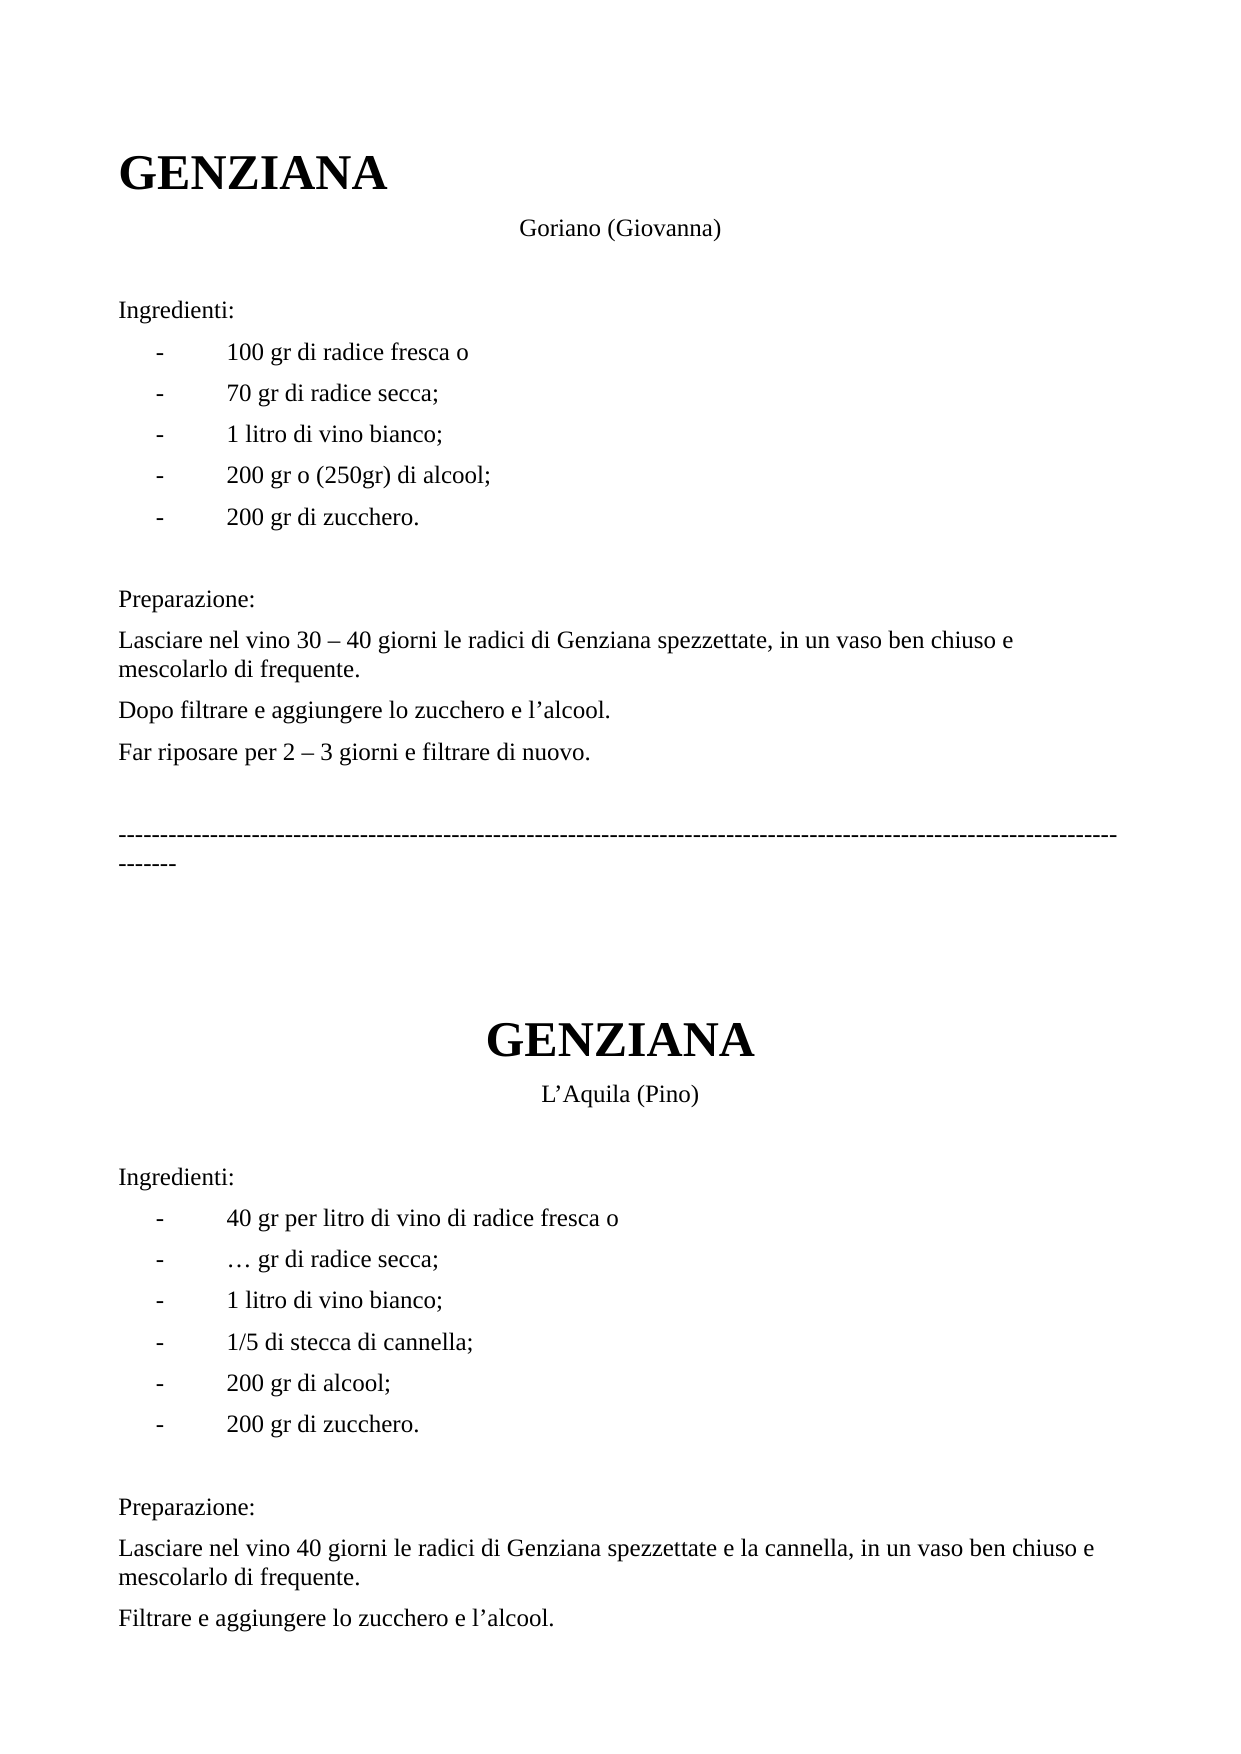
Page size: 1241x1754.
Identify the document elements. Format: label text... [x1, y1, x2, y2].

text Dopo filtrare e aggiungere lo zucchero e l’alcool. [118, 696, 1122, 724]
text ------------------------------------------------------------------------------------------------------------------------------- [118, 819, 1122, 877]
text Goriano (Giovanna) [118, 213, 1122, 242]
text - 200 gr di zucchero. [156, 1409, 1122, 1438]
text - 1 litro di vino bianco; [156, 419, 1122, 448]
text - … gr di radice secca; [156, 1244, 1122, 1273]
text - 200 gr di zucchero. [156, 502, 1122, 531]
text Ingredienti: [118, 1162, 1122, 1191]
text - 40 gr per litro di vino di radice fresca o [156, 1203, 1122, 1232]
text Ingredienti: [118, 296, 1122, 324]
subtitle GENZIANA [118, 143, 1122, 201]
text Preparazione: [118, 584, 1122, 613]
text - 100 gr di radice fresca o [156, 337, 1122, 366]
text L’Aquila (Pino) [118, 1079, 1122, 1108]
text - 1/5 di stecca di cannella; [156, 1327, 1122, 1356]
text - 1 litro di vino bianco; [156, 1286, 1122, 1314]
text Lasciare nel vino 40 giorni le radici di Genziana spezzettate e la cannella, in un vaso ben chiuso e mescolarlo di frequente. [118, 1533, 1122, 1591]
text Filtrare e aggiungere lo zucchero e l’alcool. [118, 1603, 1122, 1632]
text Far riposare per 2 – 3 giorni e filtrare di nuovo. [118, 737, 1122, 766]
subtitle GENZIANA [118, 1009, 1122, 1067]
text Preparazione: [118, 1492, 1122, 1521]
text - 200 gr o (250gr) di alcool; [156, 461, 1122, 489]
text - 70 gr di radice secca; [156, 378, 1122, 407]
text Lasciare nel vino 30 – 40 giorni le radici di Genziana spezzettate, in un vaso ben chiuso e mescolarlo di frequente. [118, 626, 1122, 683]
text - 200 gr di alcool; [156, 1368, 1122, 1397]
